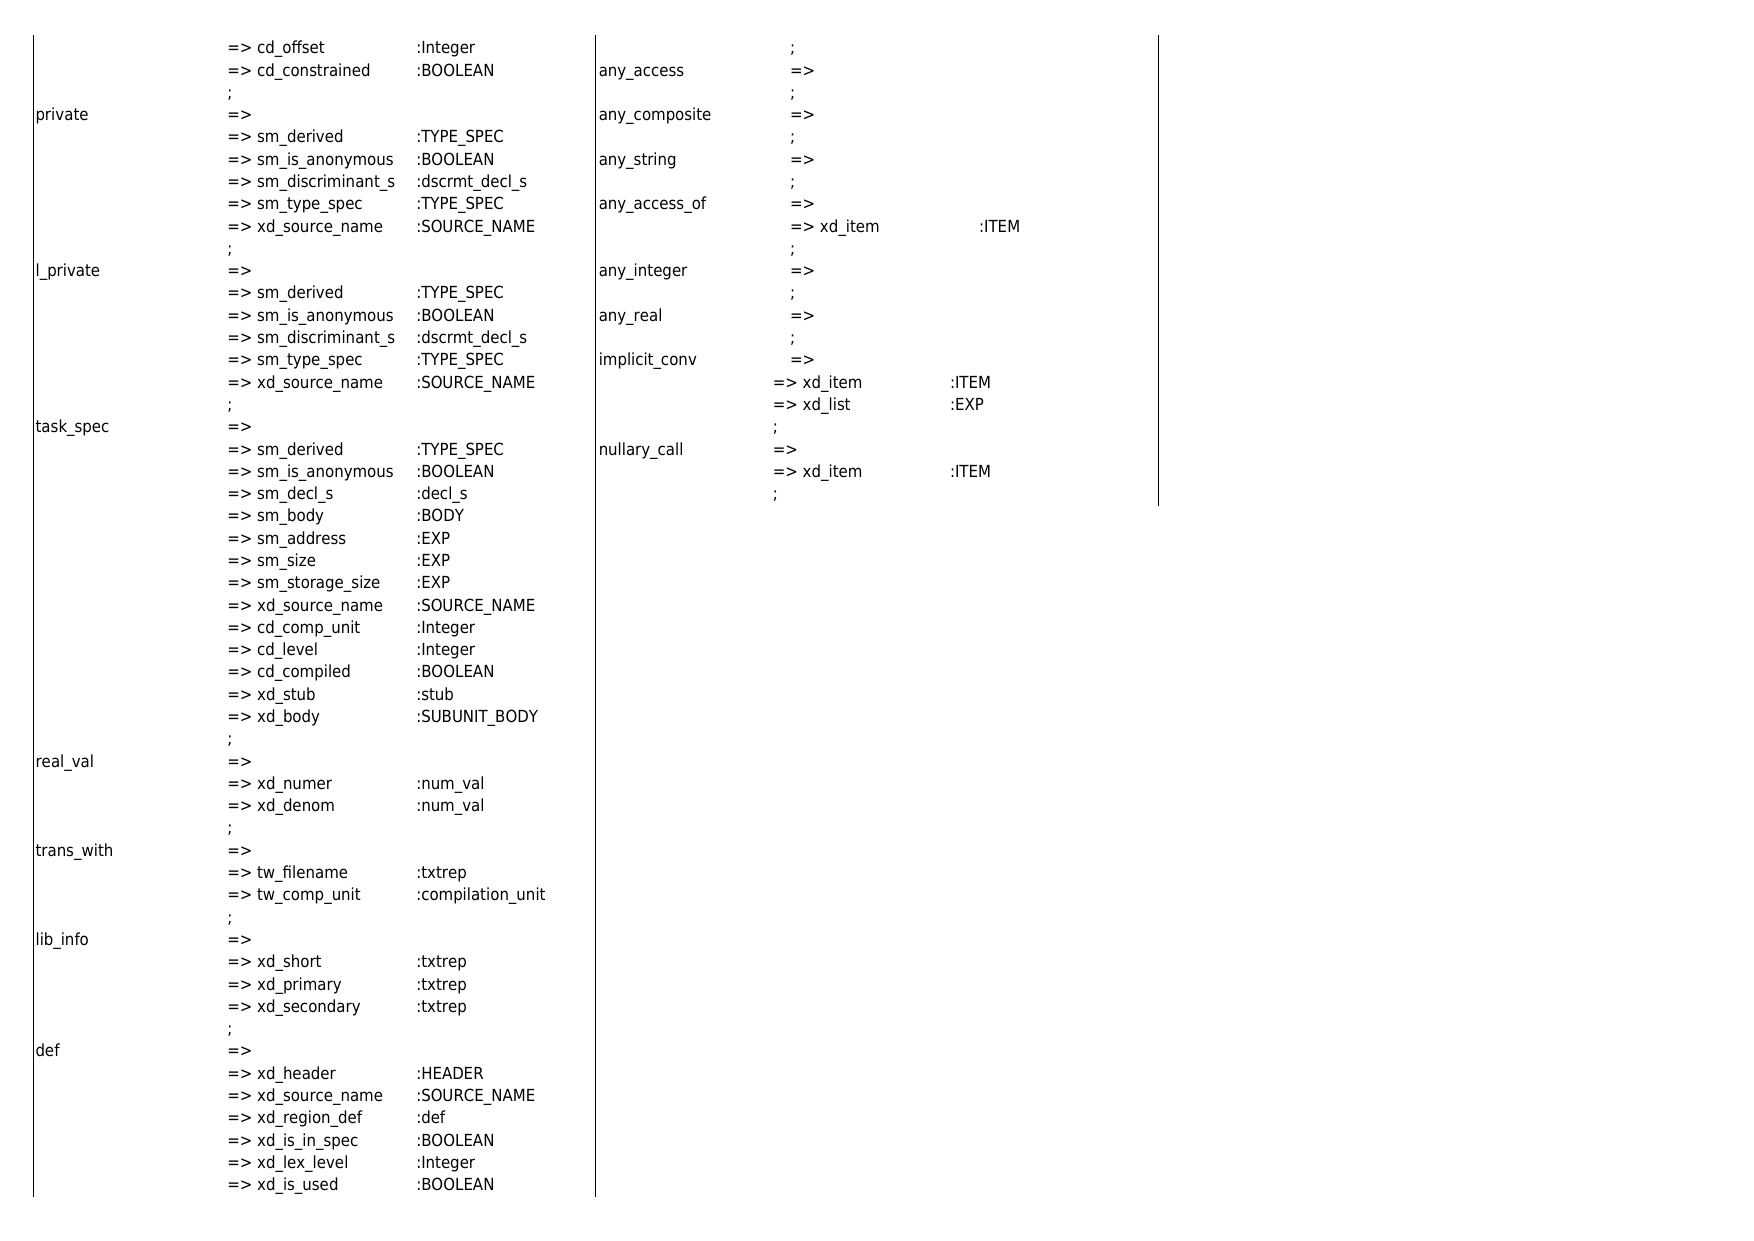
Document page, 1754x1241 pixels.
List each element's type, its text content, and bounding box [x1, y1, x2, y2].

text ; [34, 818, 595, 841]
text => xd_source_name :SOURCE_NAME [34, 1086, 595, 1108]
text => sm_address :EXP [34, 529, 595, 551]
text real_val => [34, 752, 595, 774]
text ; [34, 83, 595, 105]
text => sm_storage_size :EXP [34, 573, 595, 596]
text => xd_primary :txtrep [34, 974, 595, 997]
text ; [596, 127, 1158, 150]
text => xd_header :HEADER [34, 1064, 595, 1086]
text => sm_is_anonymous :BOOLEAN [34, 150, 595, 172]
text trans_with => [34, 841, 595, 863]
text ; [34, 729, 595, 752]
text ; [596, 328, 1158, 350]
text => cd_level :Integer [34, 640, 595, 662]
text any_composite => [596, 105, 1158, 127]
text task_spec => [34, 417, 595, 439]
text ; [596, 239, 1158, 261]
text => sm_derived :TYPE_SPEC [34, 283, 595, 306]
text => tw_filename :txtrep [34, 863, 595, 885]
text ; [34, 1019, 595, 1041]
text ; [596, 417, 1158, 439]
text => sm_discriminant_s :dscrmt_decl_s [34, 328, 595, 350]
text => xd_denom :num_val [34, 796, 595, 818]
text => xd_secondary :txtrep [34, 997, 595, 1019]
text l_private => [34, 261, 595, 283]
text => sm_type_spec :TYPE_SPEC [34, 194, 595, 217]
text => xd_stub :stub [34, 685, 595, 707]
text private => [34, 105, 595, 127]
text any_access => [596, 61, 1158, 83]
text ; [596, 83, 1158, 105]
text => xd_list :EXP [596, 395, 1158, 417]
text => sm_size :EXP [34, 551, 595, 573]
text => sm_decl_s :decl_s [34, 484, 595, 506]
text => cd_compiled :BOOLEAN [34, 662, 595, 685]
text => cd_comp_unit :Integer [34, 618, 595, 640]
text => xd_item :ITEM [596, 217, 1158, 239]
text ; [596, 484, 1158, 506]
text => xd_is_in_spec :BOOLEAN [34, 1131, 595, 1153]
text => xd_item :ITEM [596, 462, 1158, 484]
text ; [596, 283, 1158, 306]
text => cd_offset :Integer [34, 35, 595, 61]
text any_access_of => [596, 194, 1158, 217]
text implicit_conv => [596, 350, 1158, 373]
text ; [596, 35, 1158, 61]
text nullary_call => [596, 439, 1158, 462]
text => sm_body :BODY [34, 506, 595, 529]
text => sm_type_spec :TYPE_SPEC [34, 350, 595, 373]
text => xd_is_used :BOOLEAN [34, 1175, 595, 1197]
text => sm_is_anonymous :BOOLEAN [34, 462, 595, 484]
text ; [596, 172, 1158, 194]
text => xd_lex_level :Integer [34, 1153, 595, 1175]
text => sm_is_anonymous :BOOLEAN [34, 306, 595, 328]
text any_integer => [596, 261, 1158, 283]
text => xd_short :txtrep [34, 952, 595, 974]
text ; [34, 395, 595, 417]
text => tw_comp_unit :compilation_unit [34, 885, 595, 908]
text any_real => [596, 306, 1158, 328]
text lib_info => [34, 930, 595, 952]
text => xd_body :SUBUNIT_BODY [34, 707, 595, 729]
text => sm_derived :TYPE_SPEC [34, 439, 595, 462]
text => xd_source_name :SOURCE_NAME [34, 217, 595, 239]
text => cd_constrained :BOOLEAN [34, 61, 595, 83]
text def => [34, 1041, 595, 1064]
text ; [34, 908, 595, 930]
text => xd_item :ITEM [596, 373, 1158, 395]
text => xd_region_def :def [34, 1108, 595, 1131]
text ; [34, 239, 595, 261]
text any_string => [596, 150, 1158, 172]
text => xd_source_name :SOURCE_NAME [34, 596, 595, 618]
text => sm_discriminant_s :dscrmt_decl_s [34, 172, 595, 194]
text => sm_derived :TYPE_SPEC [34, 127, 595, 150]
text => xd_numer :num_val [34, 774, 595, 796]
text => xd_source_name :SOURCE_NAME [34, 373, 595, 395]
